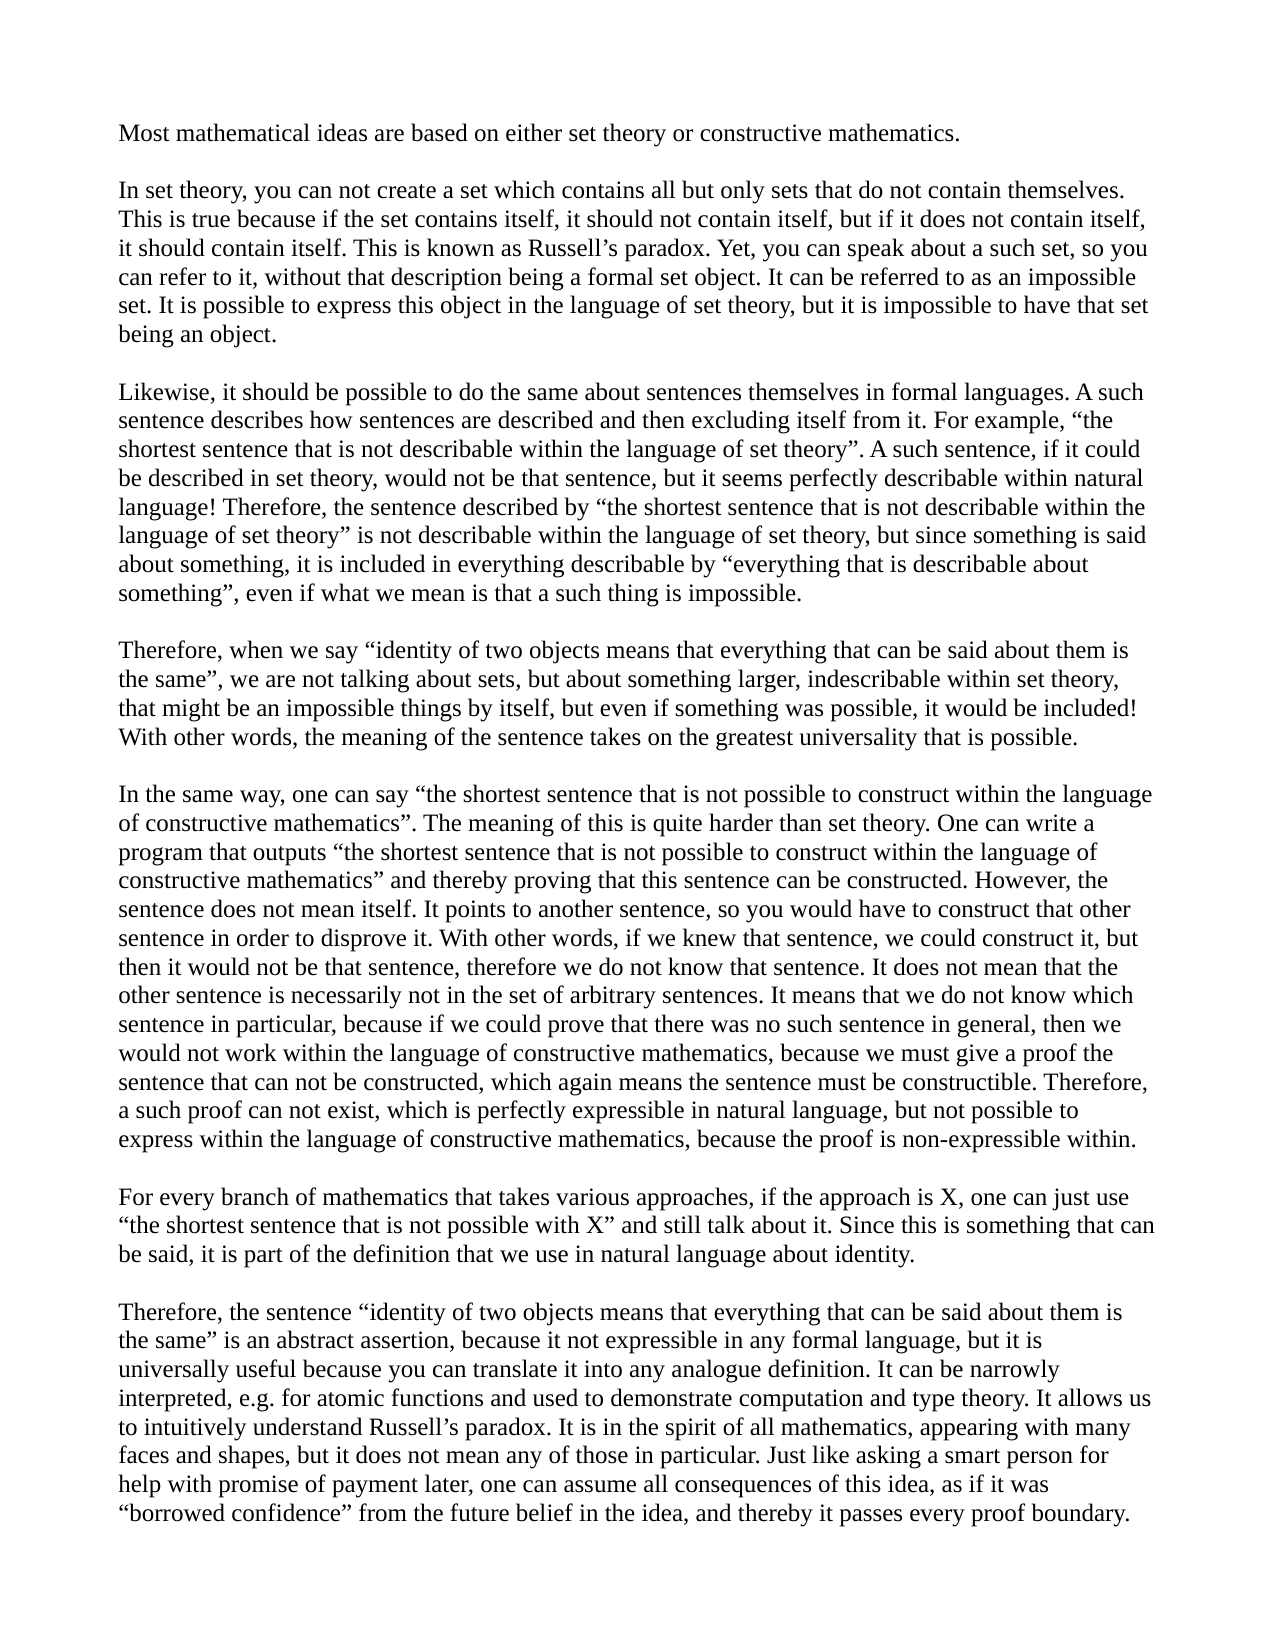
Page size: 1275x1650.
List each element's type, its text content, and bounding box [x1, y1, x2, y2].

text Likewise, it should be possible to do the same about sentences themselves in formal languages. A such sentence describes how sentences are described and then excluding itself from it. For example, “the shortest sentence that is not describable within the language of set theory”. A such sentence, if it could be described in set theory, would not be that sentence, but it seems perfectly describable within natural language! Therefore, the sentence described by “the shortest sentence that is not describable within the language of set theory” is not describable within the language of set theory, but since something is said about something, it is included in everything describable by “everything that is describable about something”, even if what we mean is that a such thing is impossible. [118, 377, 1157, 607]
text In the same way, one can say “the shortest sentence that is not possible to construct within the language of constructive mathematics”. The meaning of this is quite harder than set theory. One can write a program that outputs “the shortest sentence that is not possible to construct within the language of constructive mathematics” and thereby proving that this sentence can be constructed. However, the sentence does not mean itself. It points to another sentence, so you would have to construct that other sentence in order to disprove it. With other words, if we knew that sentence, we could construct it, but then it would not be that sentence, therefore we do not know that sentence. It does not mean that the other sentence is necessarily not in the set of arbitrary sentences. It means that we do not know which sentence in particular, because if we could prove that there was no such sentence in general, then we would not work within the language of constructive mathematics, because we must give a proof the sentence that can not be constructed, which again means the sentence must be constructible. Therefore, a such proof can not exist, which is perfectly expressible in natural language, but not possible to express within the language of constructive mathematics, because the proof is non-expressible within. [118, 779, 1157, 1153]
text Therefore, when we say “identity of two objects means that everything that can be said about them is the same”, we are not talking about sets, but about something larger, indescribable within set theory, that might be an impossible things by itself, but even if something was possible, it would be included! With other words, the meaning of the sentence takes on the greatest universality that is possible. [118, 636, 1157, 751]
text Therefore, the sentence “identity of two objects means that everything that can be said about them is the same” is an abstract assertion, because it not expressible in any formal language, but it is universally useful because you can translate it into any analogue definition. It can be narrowly interpreted, e.g. for atomic functions and used to demonstrate computation and type theory. It allows us to intuitively understand Russell’s paradox. It is in the spirit of all mathematics, appearing with many faces and shapes, but it does not mean any of those in particular. Just like asking a smart person for help with promise of payment later, one can assume all consequences of this idea, as if it was “borrowed confidence” from the future belief in the idea, and thereby it passes every proof boundary. [118, 1297, 1157, 1527]
text In set theory, you can not create a set which contains all but only sets that do not contain themselves. This is true because if the set contains itself, it should not contain itself, but if it does not contain itself, it should contain itself. This is known as Russell’s paradox. Yet, you can speak about a such set, so you can refer to it, without that description being a formal set object. It can be referred to as an impossible set. It is possible to express this object in the language of set theory, but it is impossible to have that set being an object. [118, 176, 1157, 348]
text Most mathematical ideas are based on either set theory or constructive mathematics. [118, 118, 1157, 147]
text For every branch of mathematics that takes various approaches, if the approach is X, one can just use “the shortest sentence that is not possible with X” and still talk about it. Since this is something that can be said, it is part of the definition that we use in natural language about identity. [118, 1182, 1157, 1268]
